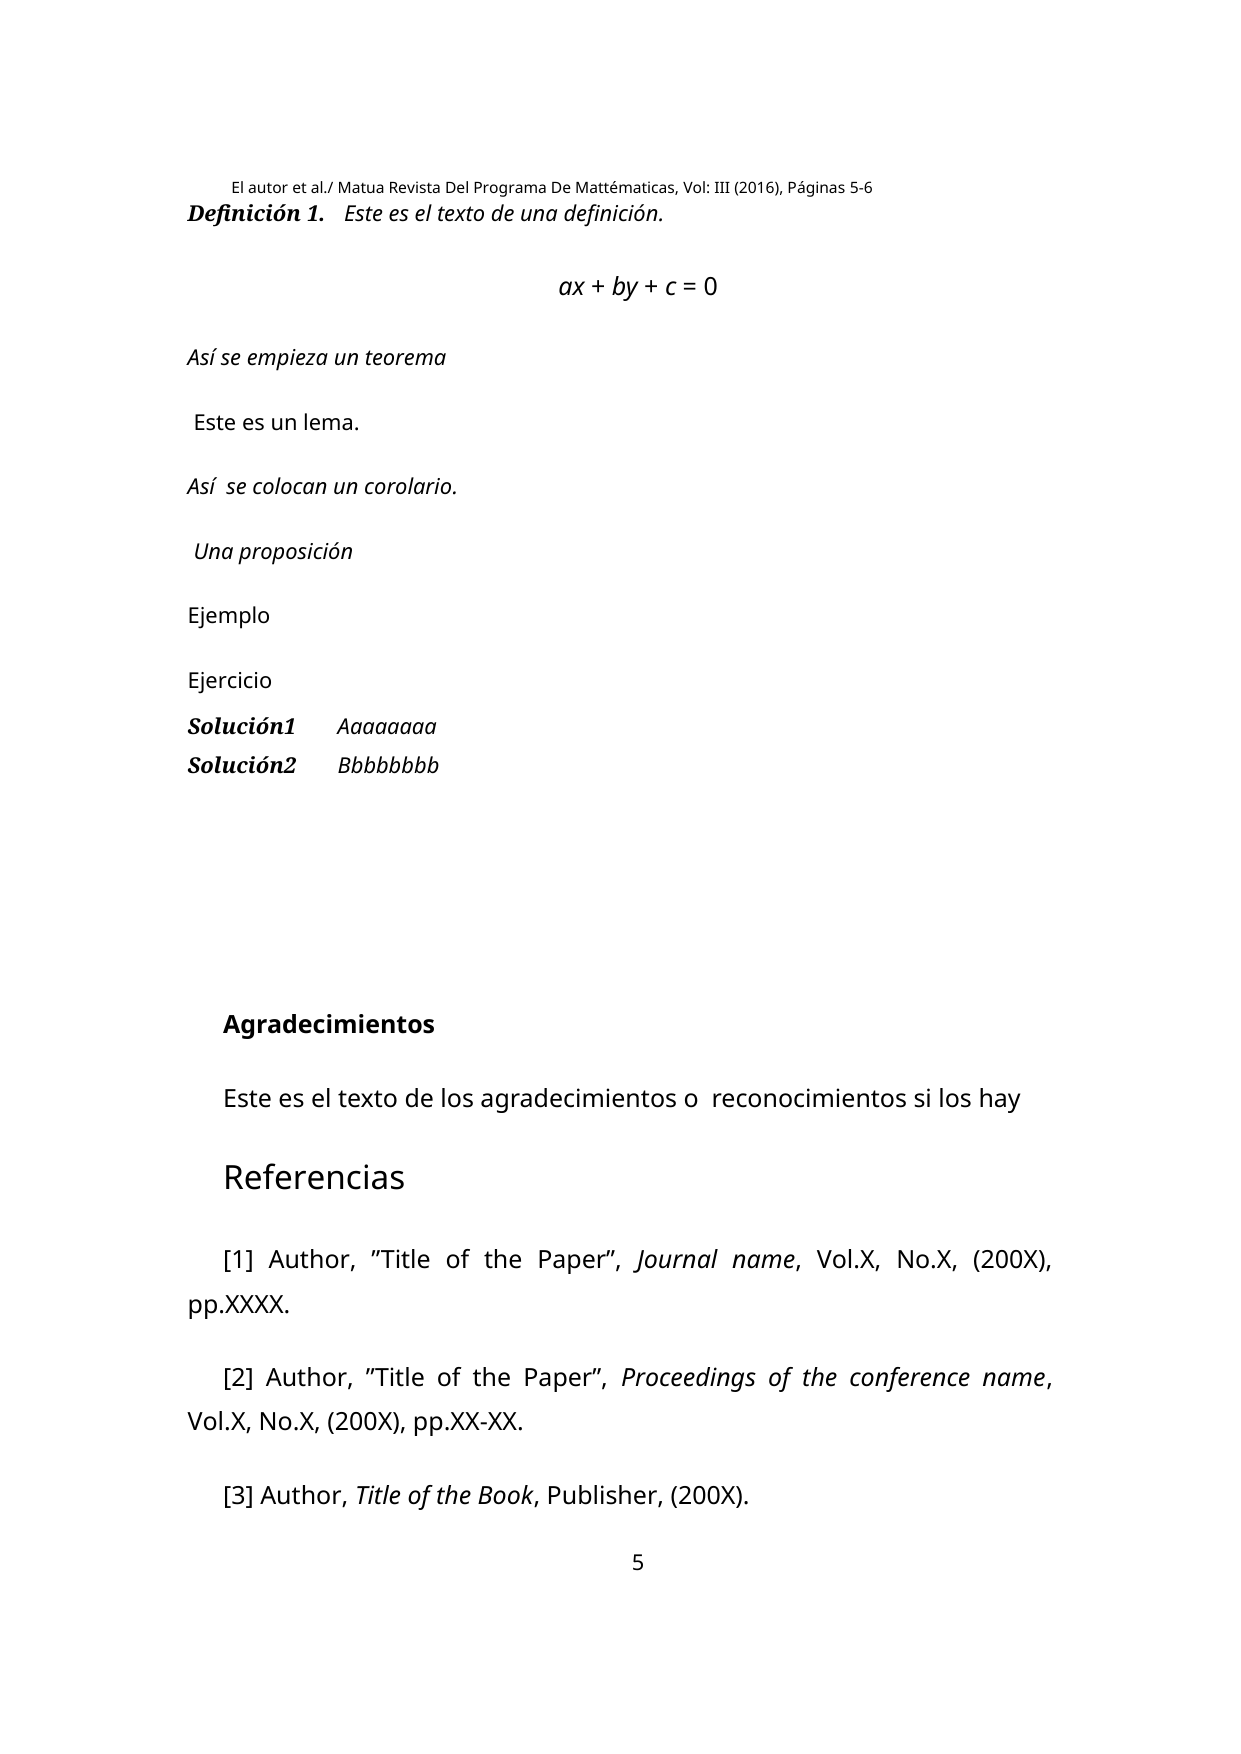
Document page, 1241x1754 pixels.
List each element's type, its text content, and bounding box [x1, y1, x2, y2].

text Agradecimientos [187, 1007, 1053, 1041]
list Aaaaaaaa [187, 711, 1053, 741]
subtitle Ejercicio [187, 665, 1053, 695]
subtitle Este es un lema. [187, 407, 1053, 436]
text [3] Author, Title of the Book, Publisher, (200X). [187, 1477, 1053, 1511]
text [2] Author, ”Title of the Paper”, Proceedings of the conference name, Vol.X, No.X, (200X), pp.XX-XX. [187, 1360, 1053, 1438]
text [1] Author, ”Title of the Paper”, Journal name, Vol.X, No.X, (200X), pp.XXXX. [187, 1242, 1053, 1320]
subtitle Así se colocan un corolario. [187, 471, 1053, 501]
subtitle Este es el texto de una definición. [187, 198, 1053, 228]
text Este es el texto de los agradecimientos o reconocimientos si los hay [187, 1080, 1053, 1114]
subtitle Ejemplo [187, 600, 1053, 630]
text Referencias [187, 1154, 1053, 1199]
subtitle Así se empieza un teorema [187, 342, 1053, 372]
subtitle Una proposición [187, 536, 1053, 566]
text ax + by + c = 0 [187, 268, 1053, 303]
list Bbbbbbbb [187, 750, 1053, 779]
